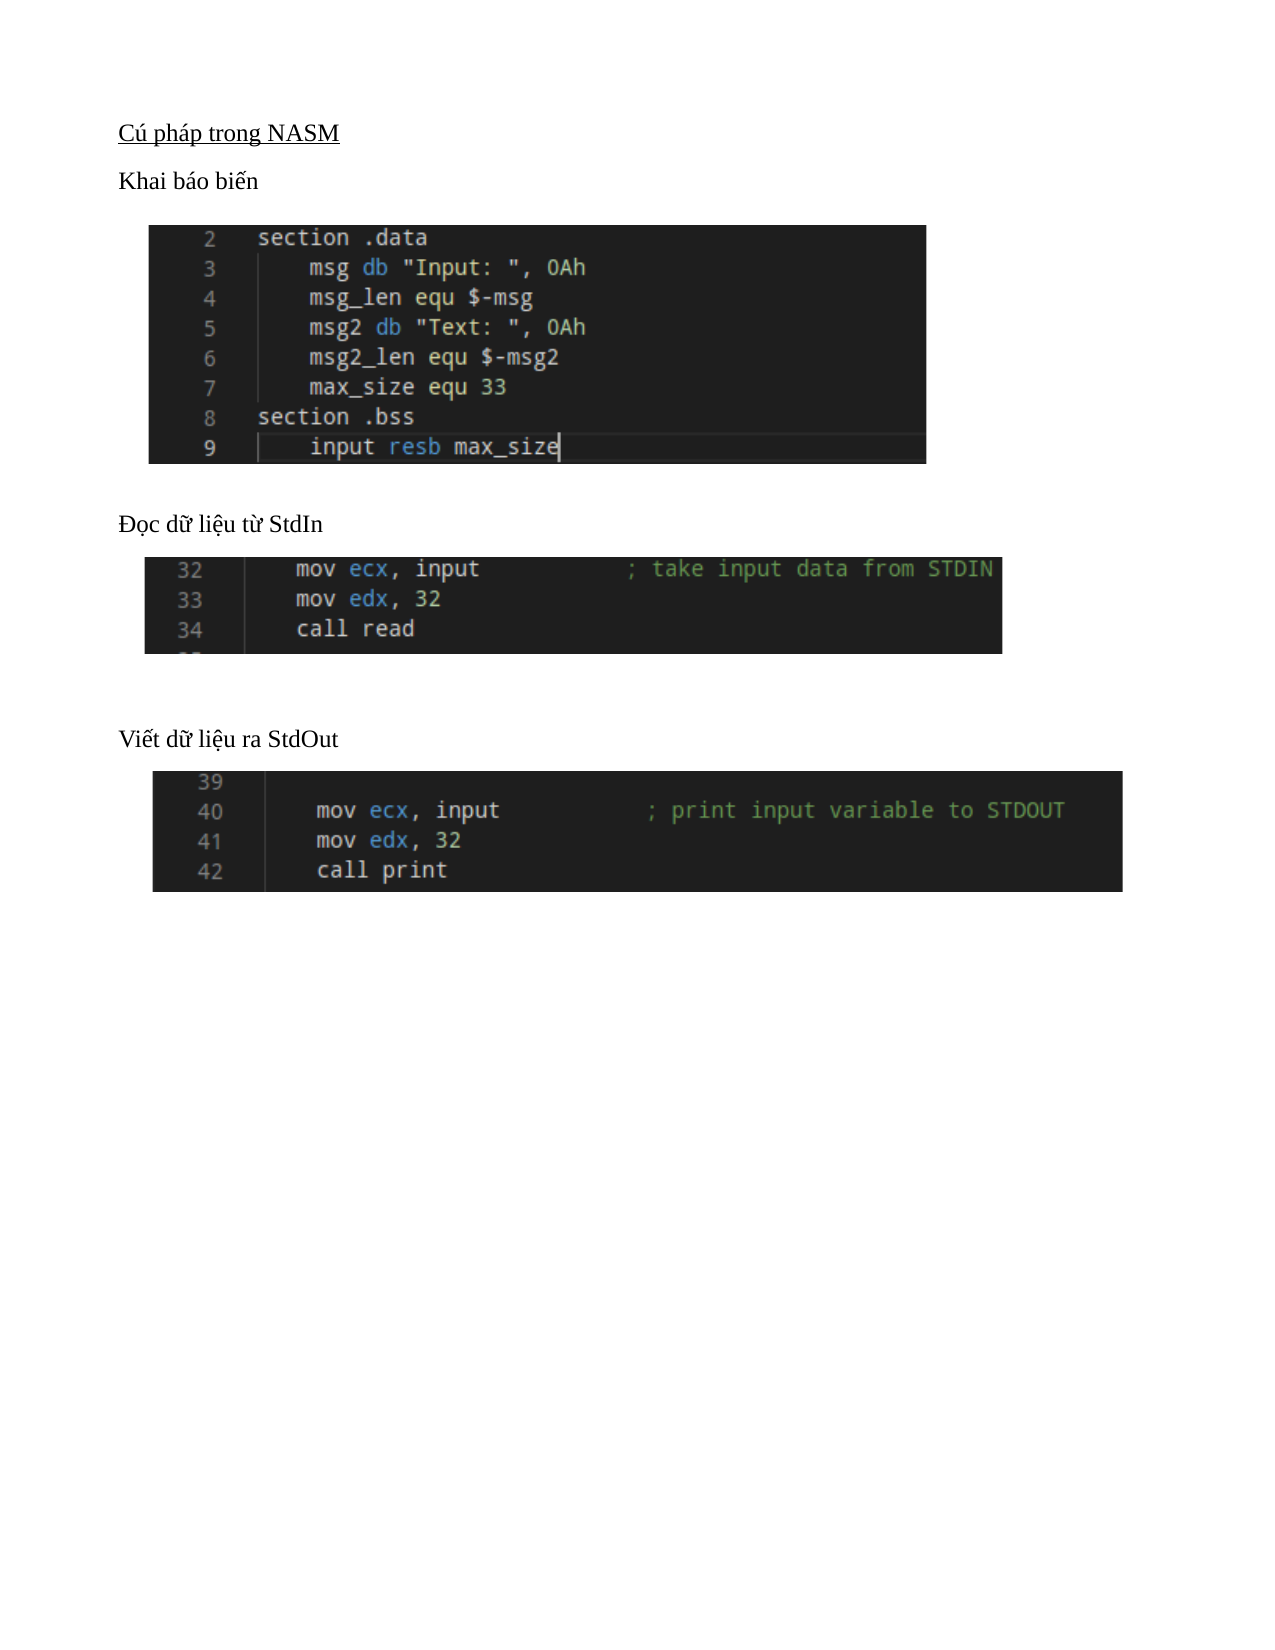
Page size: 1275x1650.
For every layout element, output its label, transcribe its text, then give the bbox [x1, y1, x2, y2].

picture [152, 771, 1123, 892]
text Viết dữ liệu ra StdOut [118, 724, 1157, 753]
picture [148, 225, 927, 464]
text Khai báo biến [118, 166, 1157, 194]
picture [144, 557, 1003, 654]
text Cú pháp trong NASM [118, 118, 1157, 147]
text Đọc dữ liệu từ StdIn [118, 213, 1157, 538]
